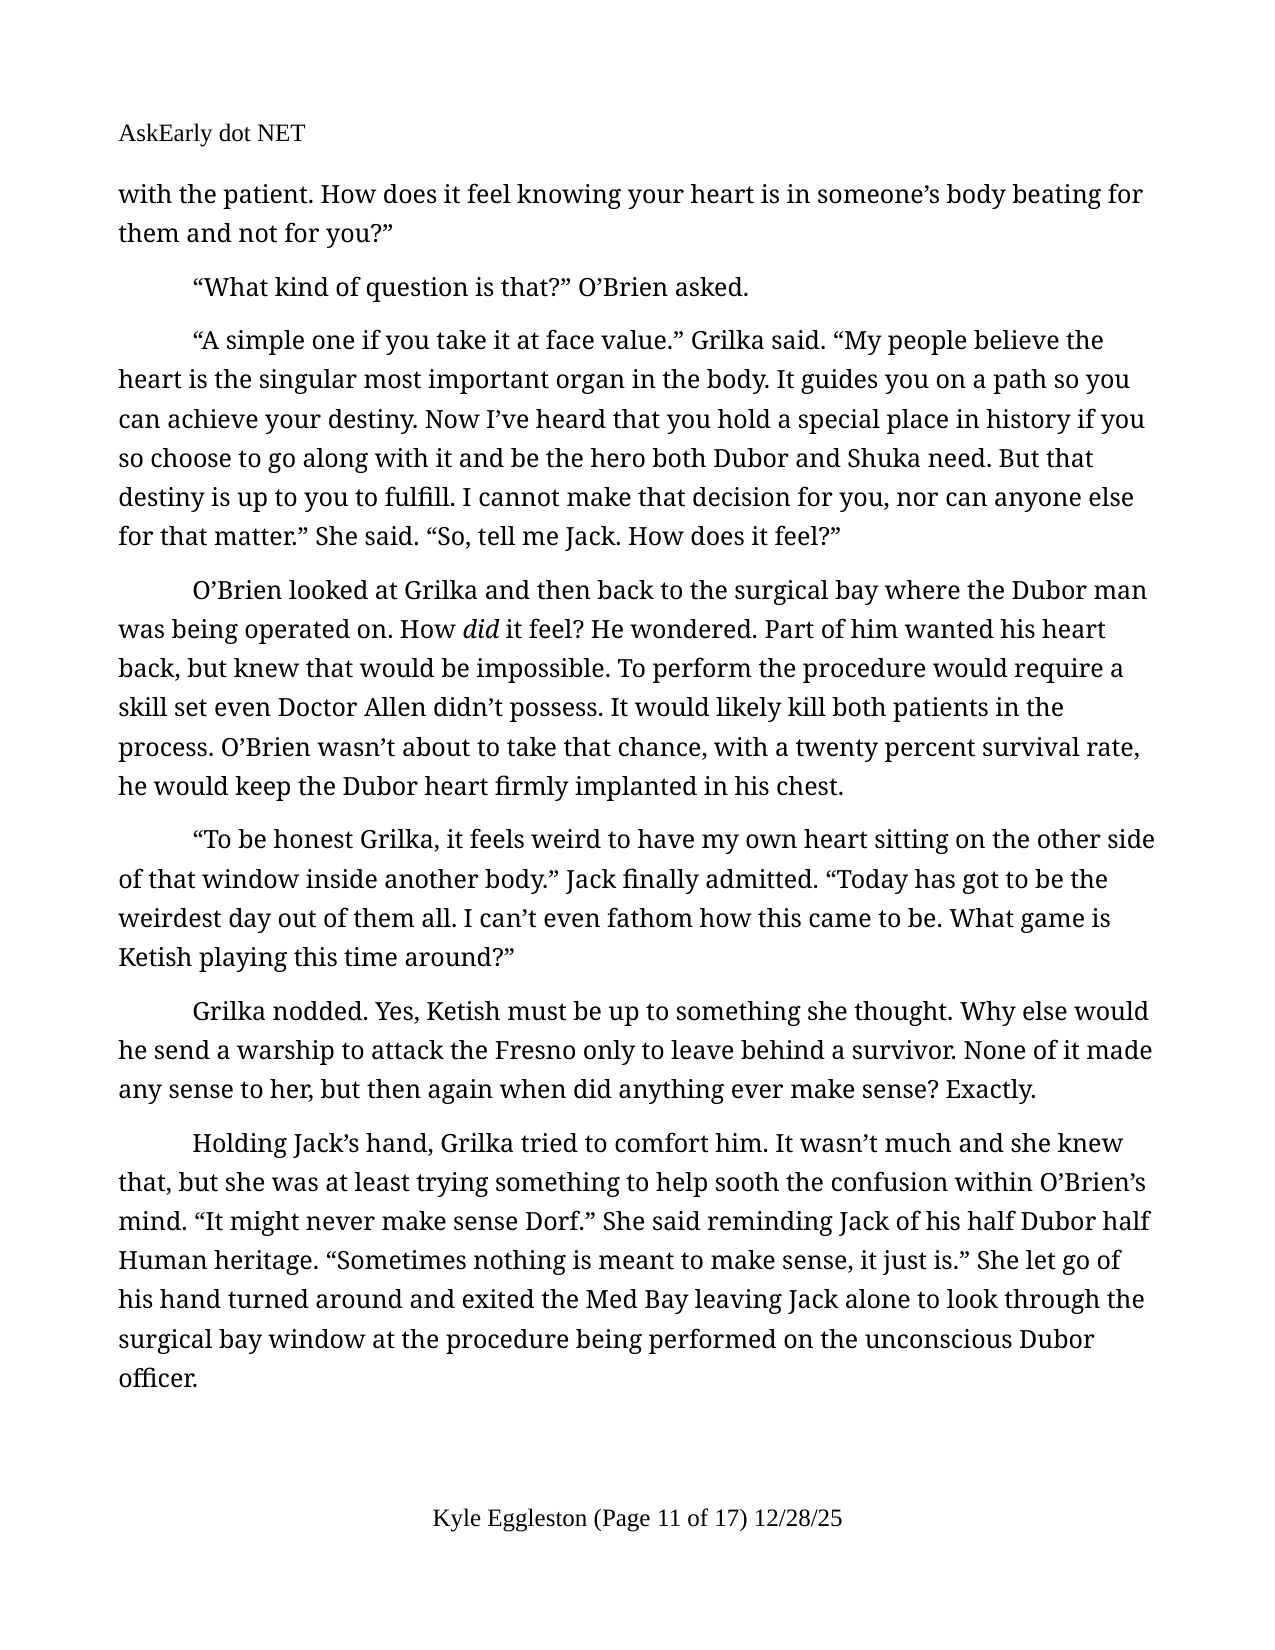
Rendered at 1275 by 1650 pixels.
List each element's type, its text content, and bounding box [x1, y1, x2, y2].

text Grilka nodded. Yes, Ketish must be up to something she thought. Why else would he send a warship to attack the Fresno only to leave behind a survivor. None of it made any sense to her, but then again when did anything ever make sense? Exactly. [118, 993, 1157, 1106]
text “To be honest Grilka, it feels weird to have my own heart sitting on the other side of that window inside another body.” Jack finally admitted. “Today has got to be the weirdest day out of them all. I can’t even fathom how this came to be. What game is Ketish playing this time around?” [118, 822, 1157, 974]
text Holding Jack’s hand, Grilka tried to comfort him. It wasn’t much and she knew that, but she was at least trying something to help sooth the confusion within O’Brien’s mind. “It might never make sense Dorf.” She said reminding Jack of his half Dubor half Human heritage. “Sometimes nothing is meant to make sense, it just is.” She let go of his hand turned around and exited the Med Bay leaving Jack alone to look through the surgical bay window at the procedure being performed on the unconscious Dubor officer. [118, 1126, 1157, 1394]
text with the patient. How does it feel knowing your heart is in someone’s body beating for them and not for you?” [118, 176, 1157, 249]
text “A simple one if you take it at face value.” Grilka said. “My people believe the heart is the singular most important organ in the body. It guides you on a path so you can achieve your destiny. Now I’ve heard that you hold a special place in history if you so choose to go along with it and be the hero both Dubor and Shuka need. But that destiny is up to you to fulfill. I cannot make that decision for you, nor can anyone else for that matter.” She said. “So, tell me Jack. How does it feel?” [118, 323, 1157, 553]
text O’Brien looked at Grilka and then back to the surgical bay where the Dubor man was being operated on. How did it feel? He wondered. Part of him wanted his heart back, but knew that would be impossible. To perform the procedure would require a skill set even Doctor Allen didn’t possess. It would likely kill both patients in the process. O’Brien wasn’t about to take that chance, with a twenty percent survival rate, he would keep the Dubor heart firmly implanted in his chest. [118, 573, 1157, 802]
text “What kind of question is that?” O’Brien asked. [118, 269, 1157, 303]
